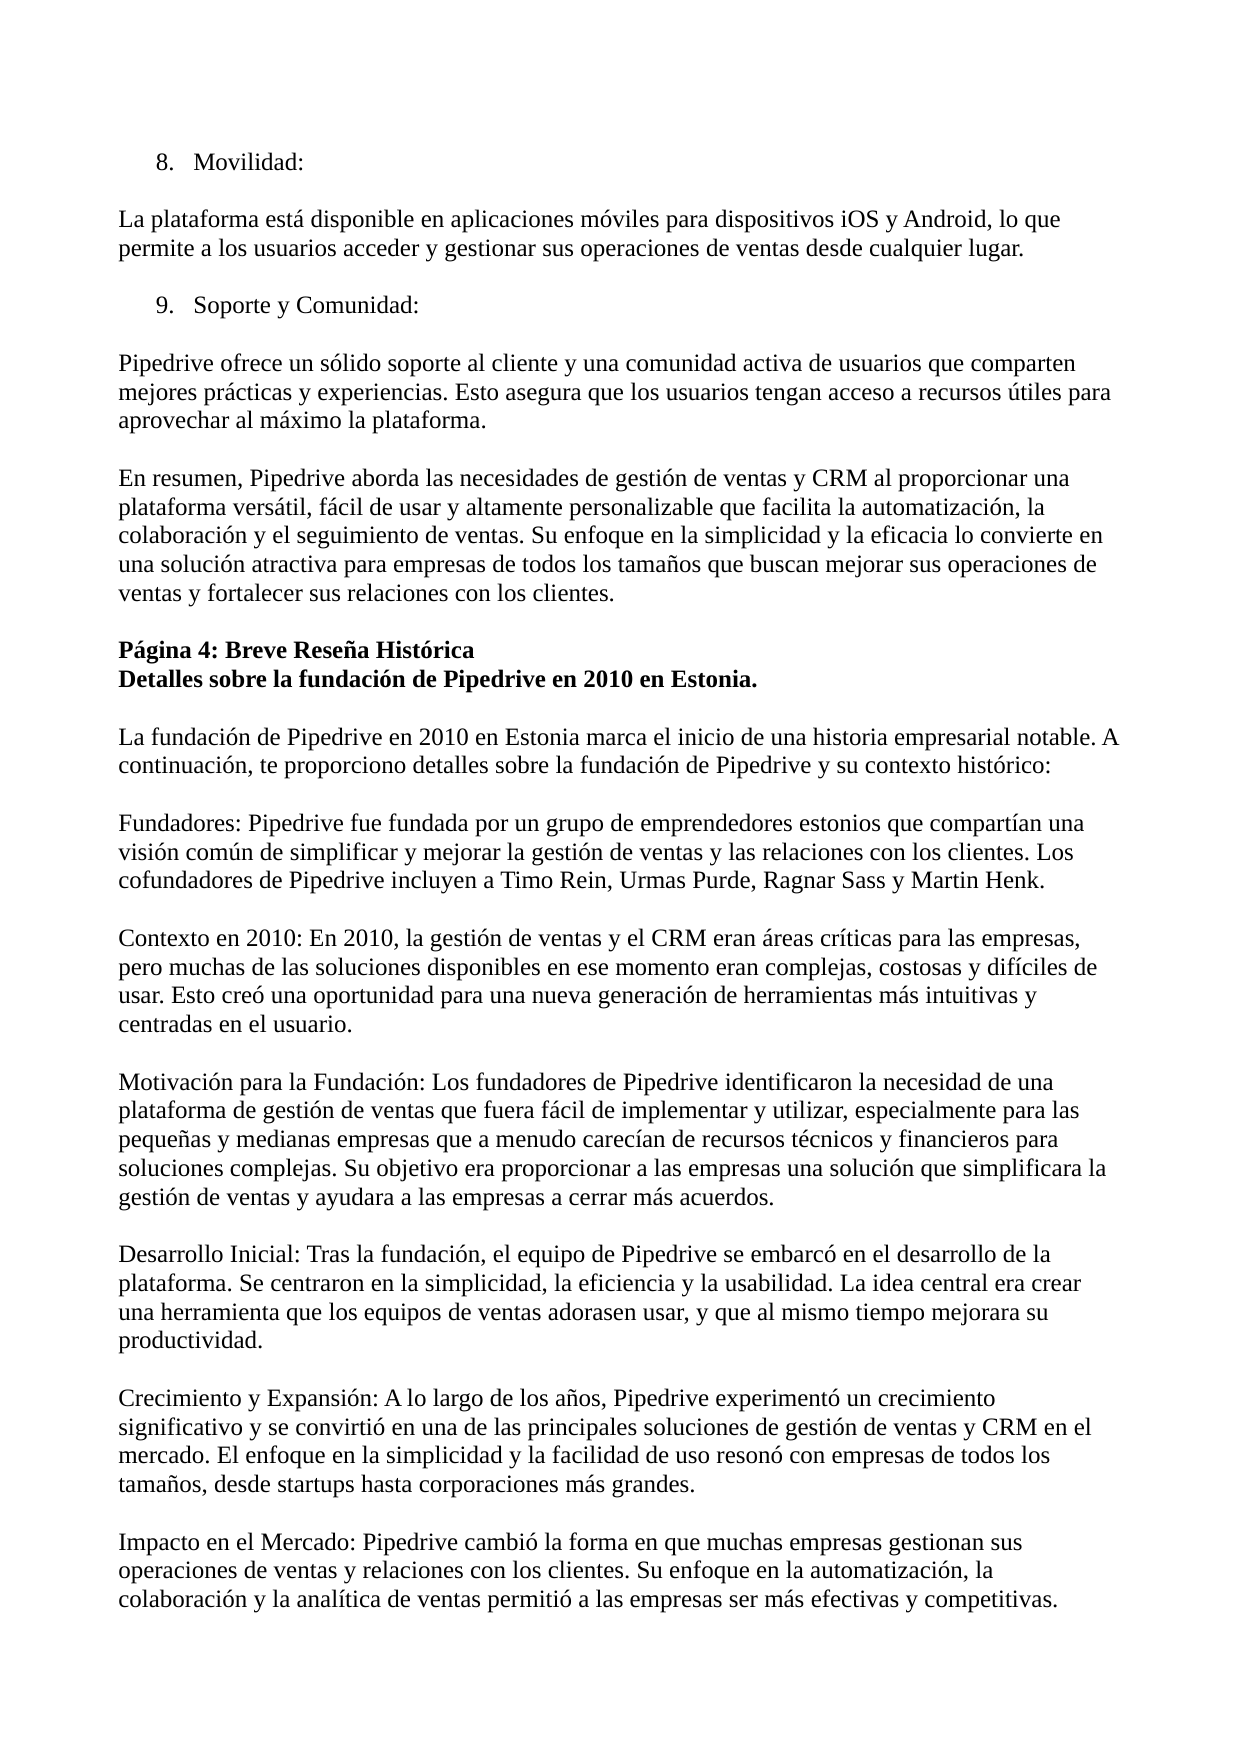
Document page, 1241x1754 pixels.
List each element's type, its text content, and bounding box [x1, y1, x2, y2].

text Fundadores: Pipedrive fue fundada por un grupo de emprendedores estonios que compartían una visión común de simplificar y mejorar la gestión de ventas y las relaciones con los clientes. Los cofundadores de Pipedrive incluyen a Timo Rein, Urmas Purde, Ragnar Sass y Martin Henk. [118, 808, 1122, 894]
text Motivación para la Fundación: Los fundadores de Pipedrive identificaron la necesidad de una plataforma de gestión de ventas que fuera fácil de implementar y utilizar, especialmente para las pequeñas y medianas empresas que a menudo carecían de recursos técnicos y financieros para soluciones complejas. Su objetivo era proporcionar a las empresas una solución que simplificara la gestión de ventas y ayudara a las empresas a cerrar más acuerdos. [118, 1067, 1122, 1211]
list Movilidad: [156, 147, 1122, 176]
text Desarrollo Inicial: Tras la fundación, el equipo de Pipedrive se embarcó en el desarrollo de la plataforma. Se centraron en la simplicidad, la eficiencia y la usabilidad. La idea central era crear una herramienta que los equipos de ventas adorasen usar, y que al mismo tiempo mejorara su productividad. [118, 1239, 1122, 1354]
text Detalles sobre la fundación de Pipedrive en 2010 en Estonia. [118, 664, 1122, 693]
text La plataforma está disponible en aplicaciones móviles para dispositivos iOS y Android, lo que permite a los usuarios acceder y gestionar sus operaciones de ventas desde cualquier lugar. [118, 204, 1122, 262]
list Soporte y Comunidad: [156, 291, 1122, 319]
text Pipedrive ofrece un sólido soporte al cliente y una comunidad activa de usuarios que comparten mejores prácticas y experiencias. Esto asegura que los usuarios tengan acceso a recursos útiles para aprovechar al máximo la plataforma. [118, 348, 1122, 434]
text Página 4: Breve Reseña Histórica [118, 636, 1122, 664]
text Crecimiento y Expansión: A lo largo de los años, Pipedrive experimentó un crecimiento significativo y se convirtió en una de las principales soluciones de gestión de ventas y CRM en el mercado. El enfoque en la simplicidad y la facilidad de uso resonó con empresas de todos los tamaños, desde startups hasta corporaciones más grandes. [118, 1383, 1122, 1498]
text Contexto en 2010: En 2010, la gestión de ventas y el CRM eran áreas críticas para las empresas, pero muchas de las soluciones disponibles en ese momento eran complejas, costosas y difíciles de usar. Esto creó una oportunidad para una nueva generación de herramientas más intuitivas y centradas en el usuario. [118, 923, 1122, 1038]
text En resumen, Pipedrive aborda las necesidades de gestión de ventas y CRM al proporcionar una plataforma versátil, fácil de usar y altamente personalizable que facilita la automatización, la colaboración y el seguimiento de ventas. Su enfoque en la simplicidad y la eficacia lo convierte en una solución atractiva para empresas de todos los tamaños que buscan mejorar sus operaciones de ventas y fortalecer sus relaciones con los clientes. [118, 463, 1122, 607]
text La fundación de Pipedrive en 2010 en Estonia marca el inicio de una historia empresarial notable. A continuación, te proporciono detalles sobre la fundación de Pipedrive y su contexto histórico: [118, 722, 1122, 779]
text Impacto en el Mercado: Pipedrive cambió la forma en que muchas empresas gestionan sus operaciones de ventas y relaciones con los clientes. Su enfoque en la automatización, la colaboración y la analítica de ventas permitió a las empresas ser más efectivas y competitivas. [118, 1527, 1122, 1613]
